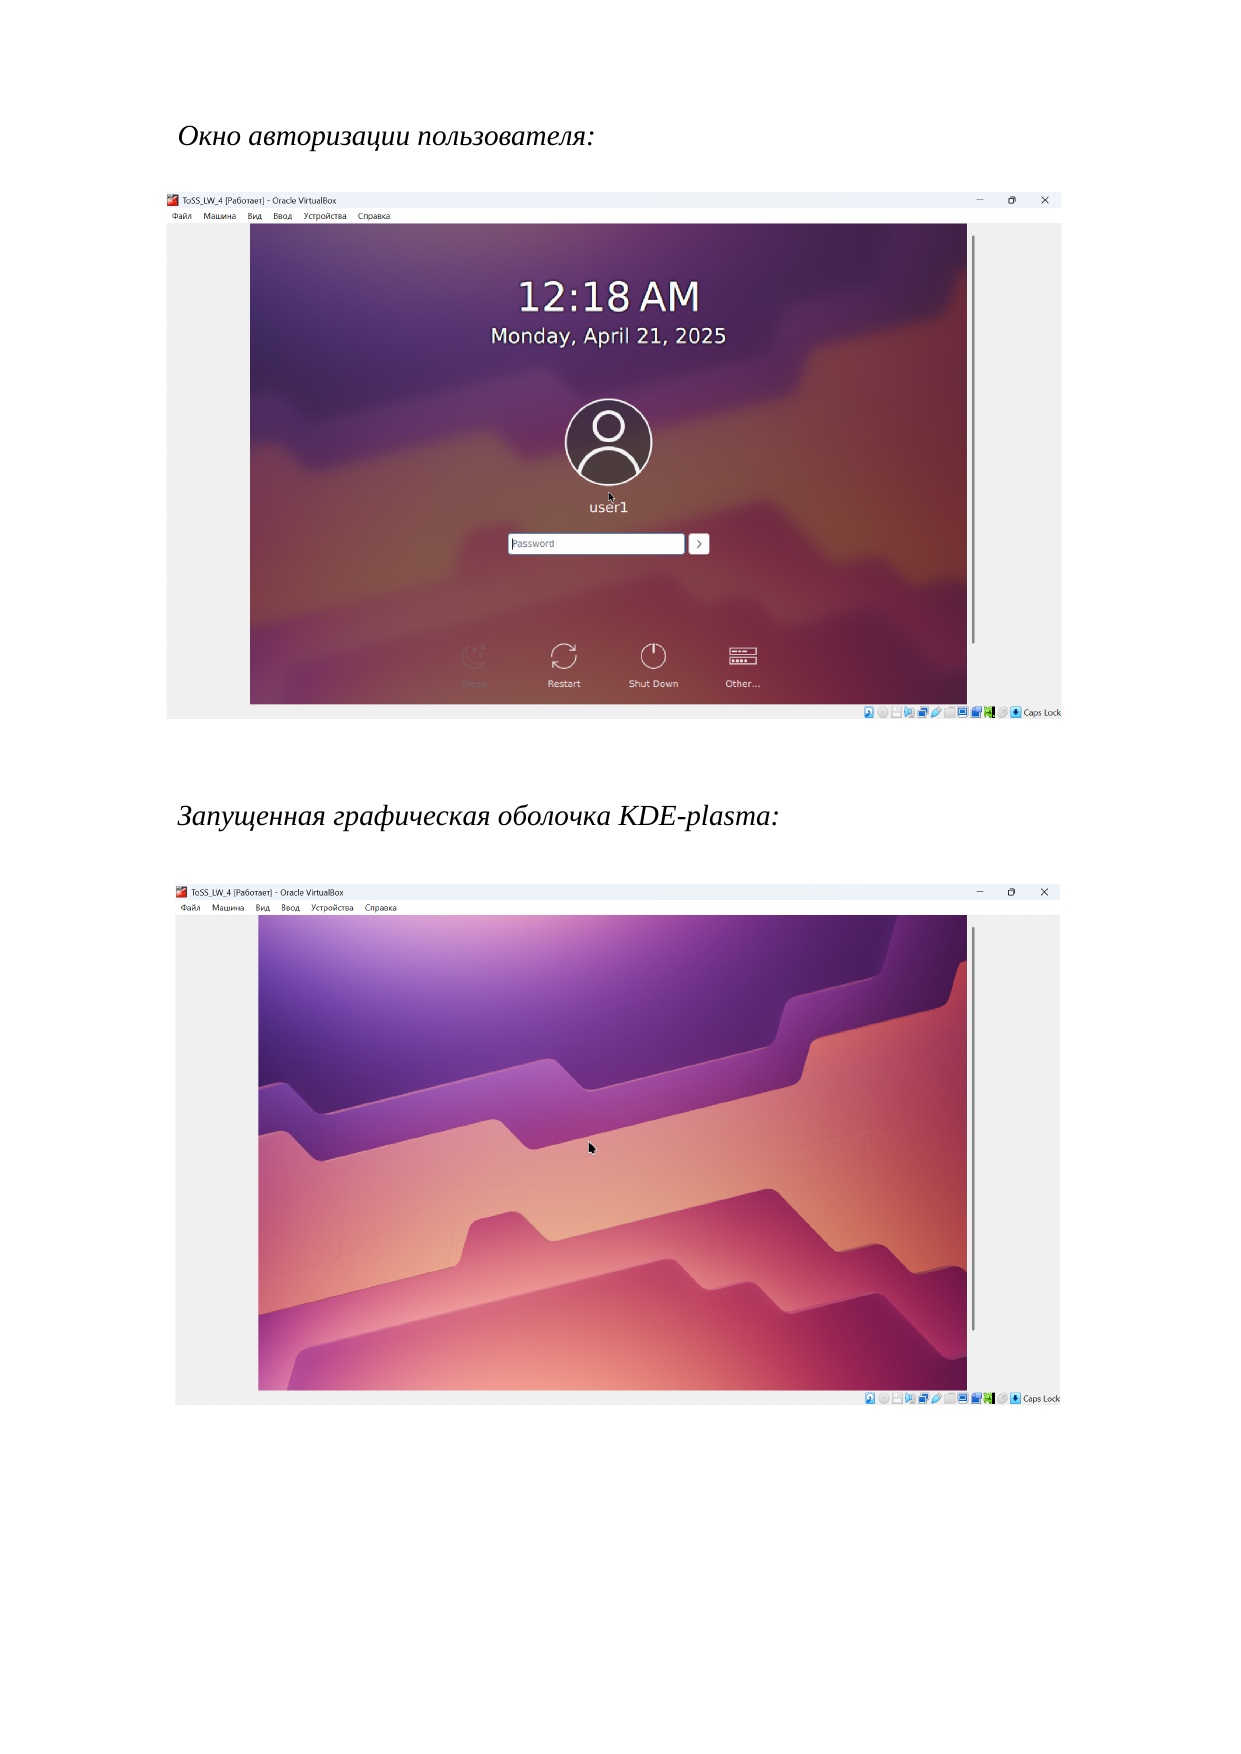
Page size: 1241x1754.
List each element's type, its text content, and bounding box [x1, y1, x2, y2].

text Окно авторизации пользователя: [177, 118, 1152, 152]
picture [175, 884, 1061, 1405]
picture [166, 192, 1062, 719]
text Запущенная графическая оболочка KDE-plasma: [177, 798, 1152, 831]
